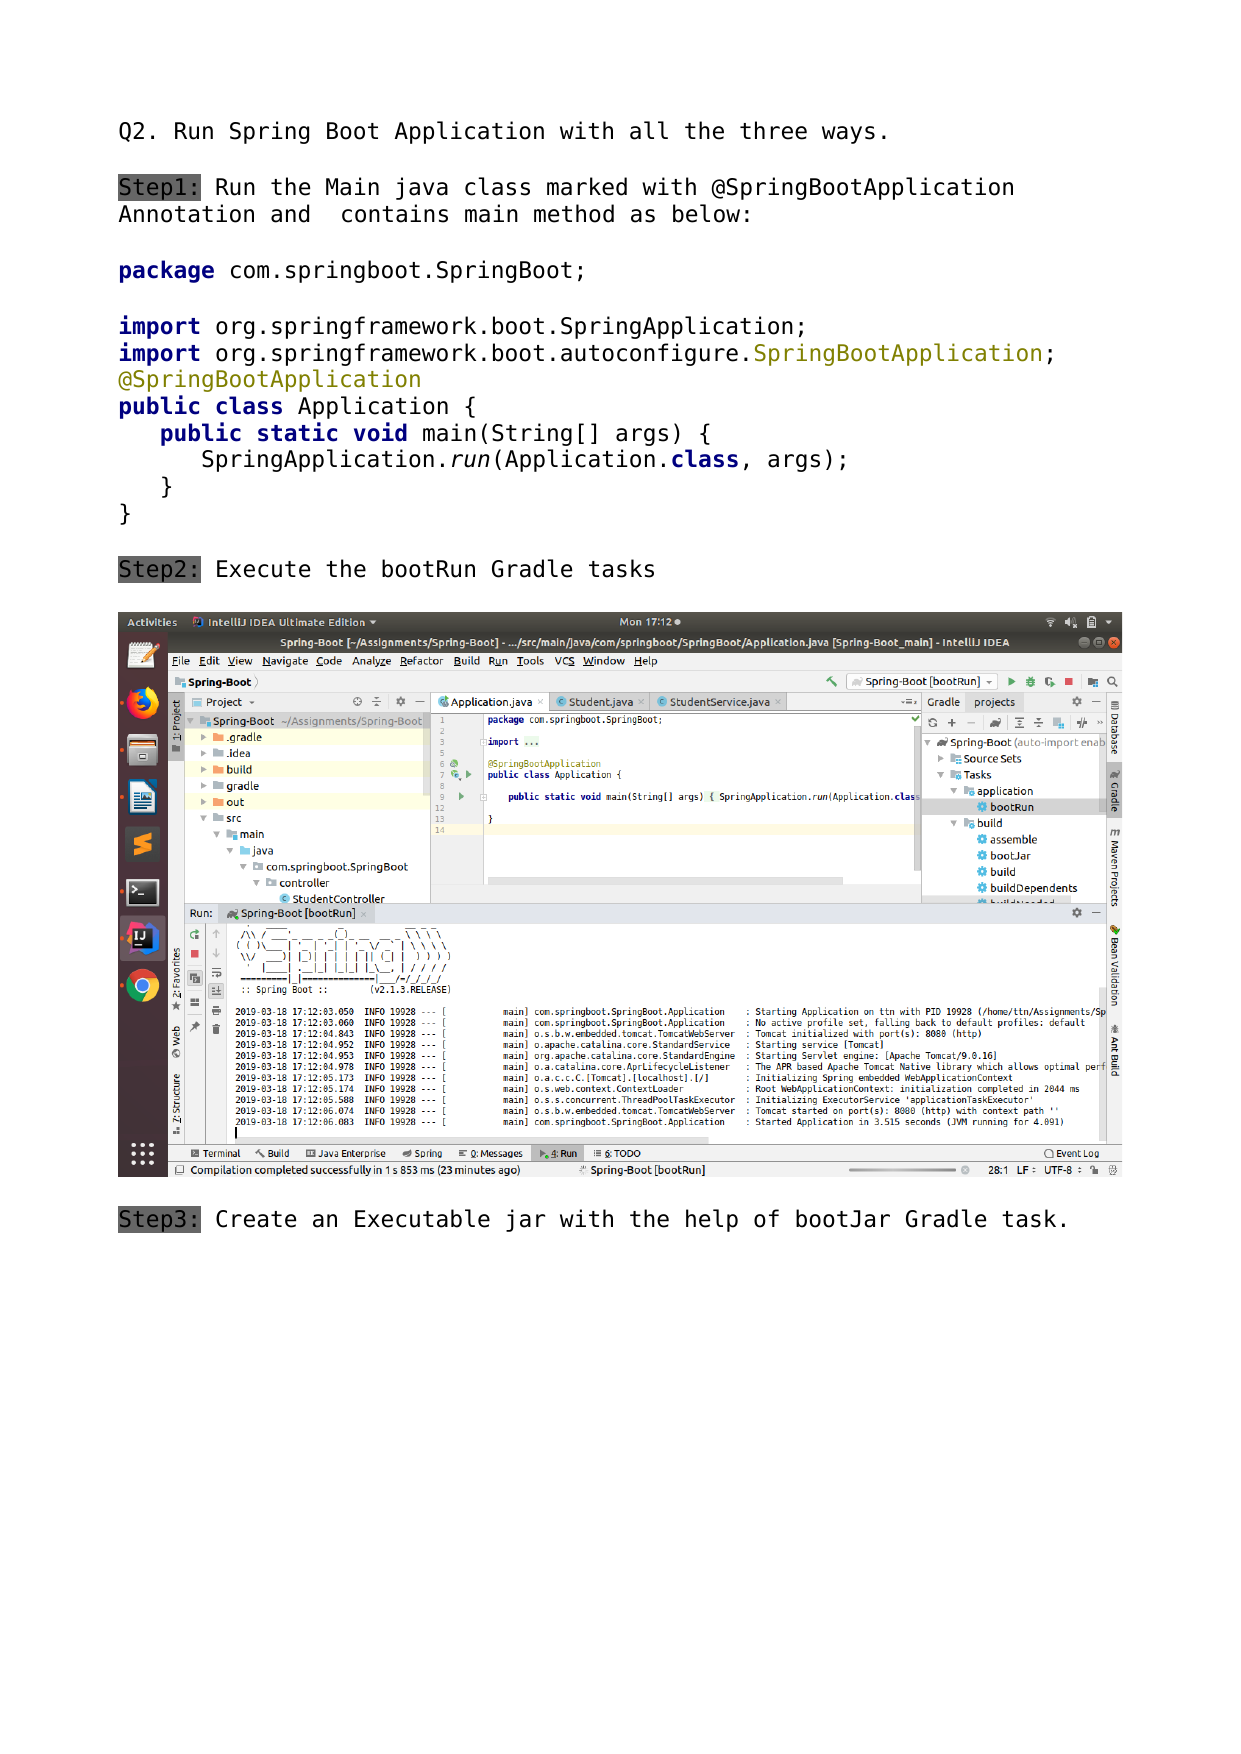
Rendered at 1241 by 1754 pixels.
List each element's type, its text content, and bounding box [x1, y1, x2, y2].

text Step3: Create an Executable jar with the help of bootJar Gradle task. [118, 1206, 1122, 1233]
picture [118, 612, 1123, 1177]
text import org.springframework.boot.autoconfigure.SpringBootApplication; [118, 340, 1122, 367]
text Q2. Run Spring Boot Application with all the three ways. [118, 118, 1122, 145]
text @SpringBootApplication [118, 367, 1122, 393]
text SpringApplication.run(Application.class, args); [118, 447, 1122, 473]
text } [118, 473, 1122, 500]
text import org.springframework.boot.SpringApplication; [118, 313, 1122, 340]
text package com.springboot.SpringBoot; [118, 257, 1122, 284]
text public static void main(String[] args) { [118, 420, 1122, 447]
text public class Application { [118, 393, 1122, 420]
text } [118, 500, 1122, 527]
text Step2: Execute the bootRun Gradle tasks [118, 556, 1122, 583]
text Step1: Run the Main java class marked with @SpringBootApplication Annotation and contains main method as below: [118, 174, 1122, 228]
